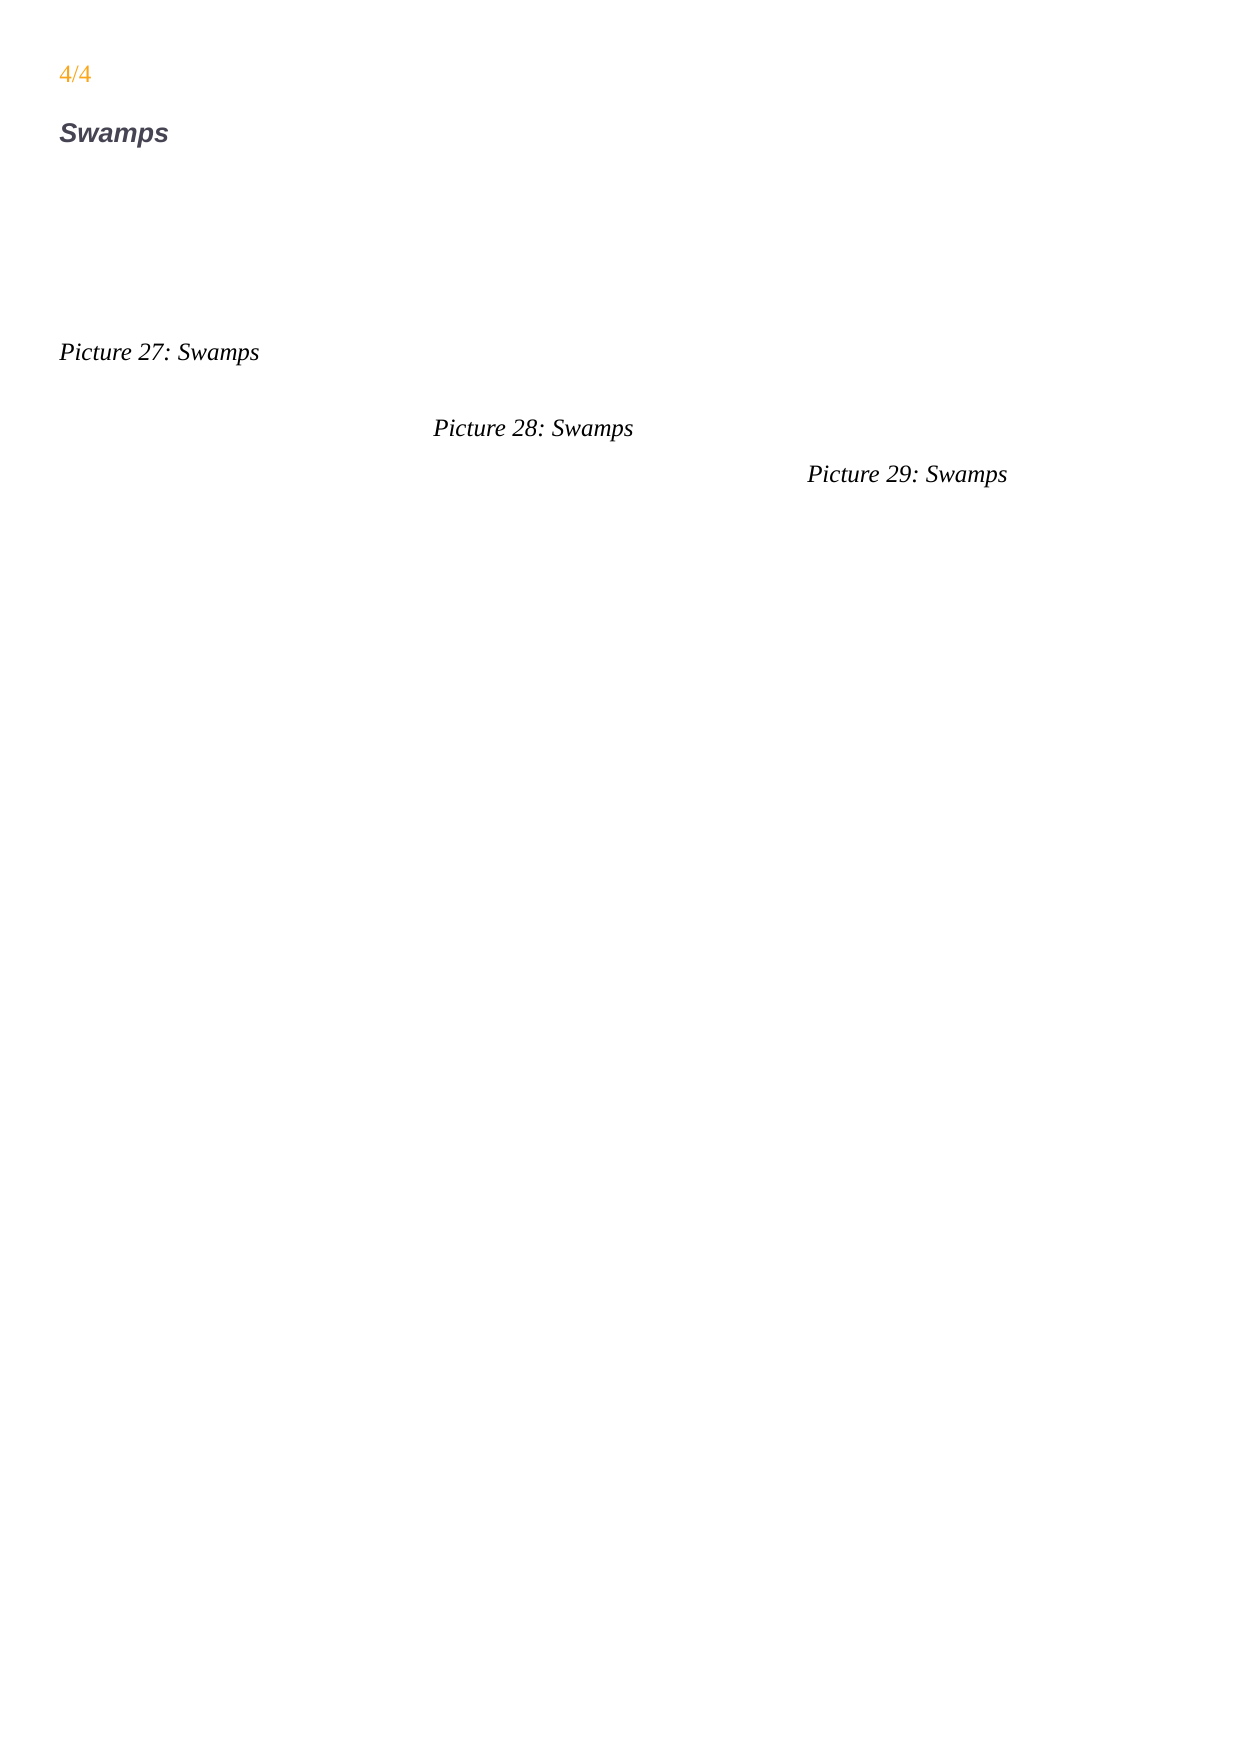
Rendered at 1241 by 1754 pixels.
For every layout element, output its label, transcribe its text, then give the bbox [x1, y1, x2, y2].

table_header [433, 161, 807, 523]
table_header [59, 161, 433, 523]
table_header [807, 161, 1181, 523]
table_header [65, 345, 71, 352]
subtitle Swamps [59, 117, 1181, 148]
table_header [439, 421, 445, 428]
table_header [813, 467, 819, 474]
